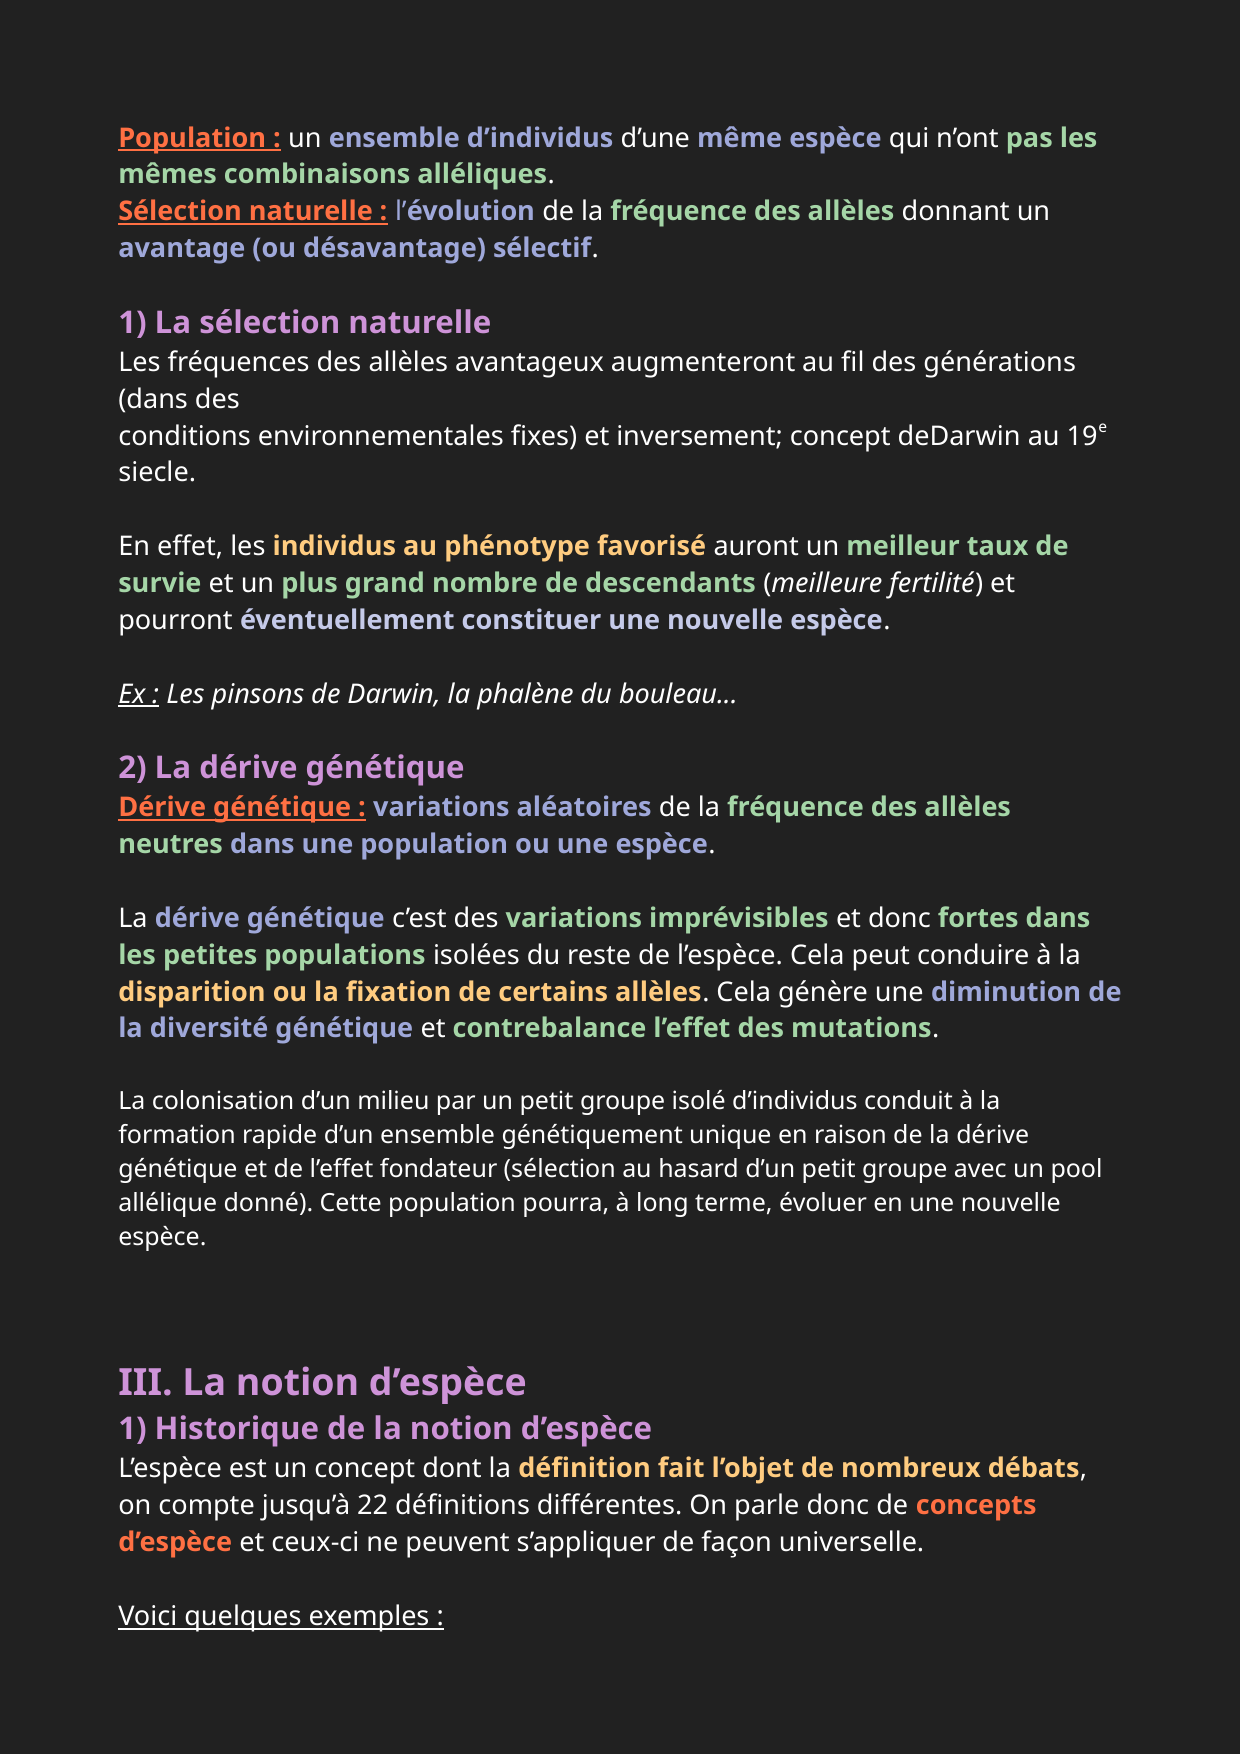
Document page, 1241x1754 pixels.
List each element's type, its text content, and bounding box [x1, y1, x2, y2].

text Voici quelques exemples : [118, 1596, 1122, 1633]
text L’espèce est un concept dont la définition fait l’objet de nombreux débats, on compte jusqu’à 22 définitions différentes. On parle donc de concepts d’espèce et ceux-ci ne peuvent s’appliquer de façon universelle. [118, 1449, 1122, 1559]
text Ex : Les pinsons de Darwin, la phalène du bouleau... [118, 674, 1122, 711]
text En effet, les individus au phénotype favorisé auront un meilleur taux de survie et un plus grand nombre de descendants (meilleure fertilité) et pourront éventuellement constituer une nouvelle espèce. [118, 527, 1122, 637]
text Population : un ensemble d’individus d’une même espèce qui n’ont pas les mêmes combinaisons alléliques. [118, 118, 1122, 192]
text La dérive génétique c’est des variations imprévisibles et donc fortes dans les petites populations isolées du reste de l’espèce. Cela peut conduire à la disparition ou la fixation de certains allèles. Cela génère une diminution de la diversité génétique et contrebalance l’effet des mutations. [118, 898, 1122, 1046]
text La colonisation d’un milieu par un petit groupe isolé d’individus conduit à la formation rapide d’un ensemble génétiquement unique en raison de la dérive génétique et de l’effet fondateur (sélection au hasard d’un petit groupe avec un pool allélique donné). Cette population pourra, à long terme, évoluer en une nouvelle espèce. [118, 1083, 1122, 1253]
text III. La notion d’espèce [118, 1355, 1122, 1406]
text 2) La dérive génétique [118, 745, 1122, 788]
text Dérive génétique : variations aléatoires de la fréquence des allèles neutres dans une population ou une espèce. [118, 788, 1122, 861]
text Sélection naturelle : l’évolution de la fréquence des allèles donnant un avantage (ou désavantage) sélectif. [118, 192, 1122, 266]
text conditions environnementales fixes) et inversement; concept deDarwin au 19e siecle. [118, 416, 1122, 490]
text 1) Historique de la notion d’espèce [118, 1406, 1122, 1449]
text 1) La sélection naturelle [118, 300, 1122, 342]
text Les fréquences des allèles avantageux augmenteront au fil des générations (dans des [118, 342, 1122, 416]
